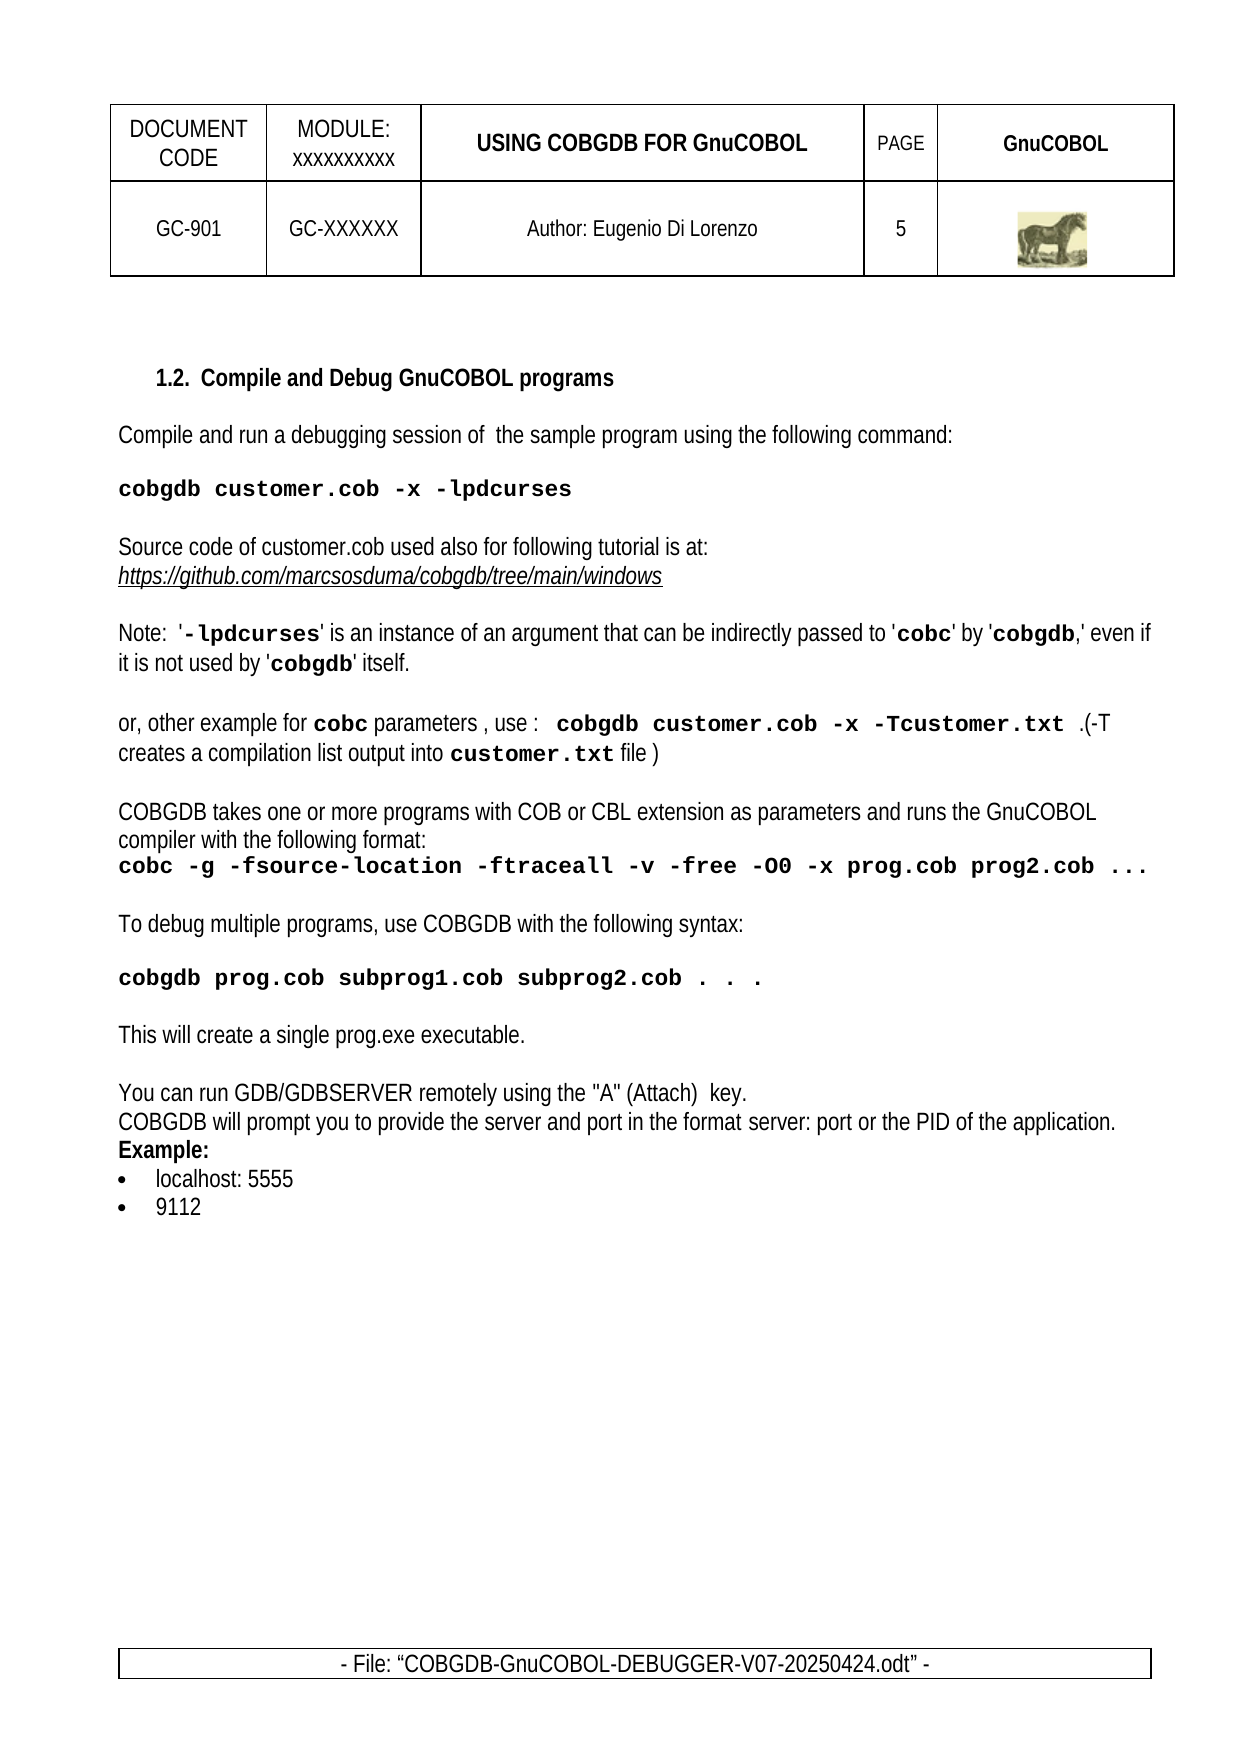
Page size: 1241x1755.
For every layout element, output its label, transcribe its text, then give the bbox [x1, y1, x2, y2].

text Source code of customer.cob used also for following tutorial is at: https://github.com/marcsosduma/cobgdb/tree/main/windows [118, 532, 1152, 589]
text cobc -g -fsource-location -ftraceall -v -free -O0 -x prog.cob prog2.cob ... [118, 854, 1152, 880]
text or, other example for cobc parameters , use : cobgdb customer.cob -x -Tcustomer.txt .(-T creates a compilation list output into customer.txt file ) [118, 707, 1152, 768]
list localhost: 5555 [118, 1164, 1152, 1192]
text COBGDB takes one or more programs with COB or CBL extension as parameters and runs the GnuCOBOL compiler with the following format: [118, 797, 1152, 854]
text Example: [118, 1135, 1152, 1164]
text This will create a single prog.exe executable. [118, 1021, 1152, 1049]
text Note: '-lpdcurses' is an instance of an argument that can be indirectly passed to 'cobc' by 'cobgdb,' even if it is not used by 'cobgdb' itself. [118, 618, 1152, 679]
text To debug multiple programs, use COBGDB with the following syntax: [118, 909, 1152, 937]
text COBGDB will prompt you to provide the server and port in the format server: port or the PID of the application. [118, 1106, 1152, 1135]
text cobgdb prog.cob subprog1.cob subprog2.cob . . . [118, 966, 1152, 992]
list 9112 [118, 1192, 1152, 1221]
text You can run GDB/GDBSERVER remotely using the "A" (Attach) key. [118, 1078, 1152, 1106]
text cobgdb customer.cob -x -lpdcurses [118, 477, 1152, 503]
text Compile and run a debugging session of the sample program using the following command: [118, 420, 1152, 449]
subtitle Compile and Debug GnuCOBOL programs [156, 362, 1152, 391]
